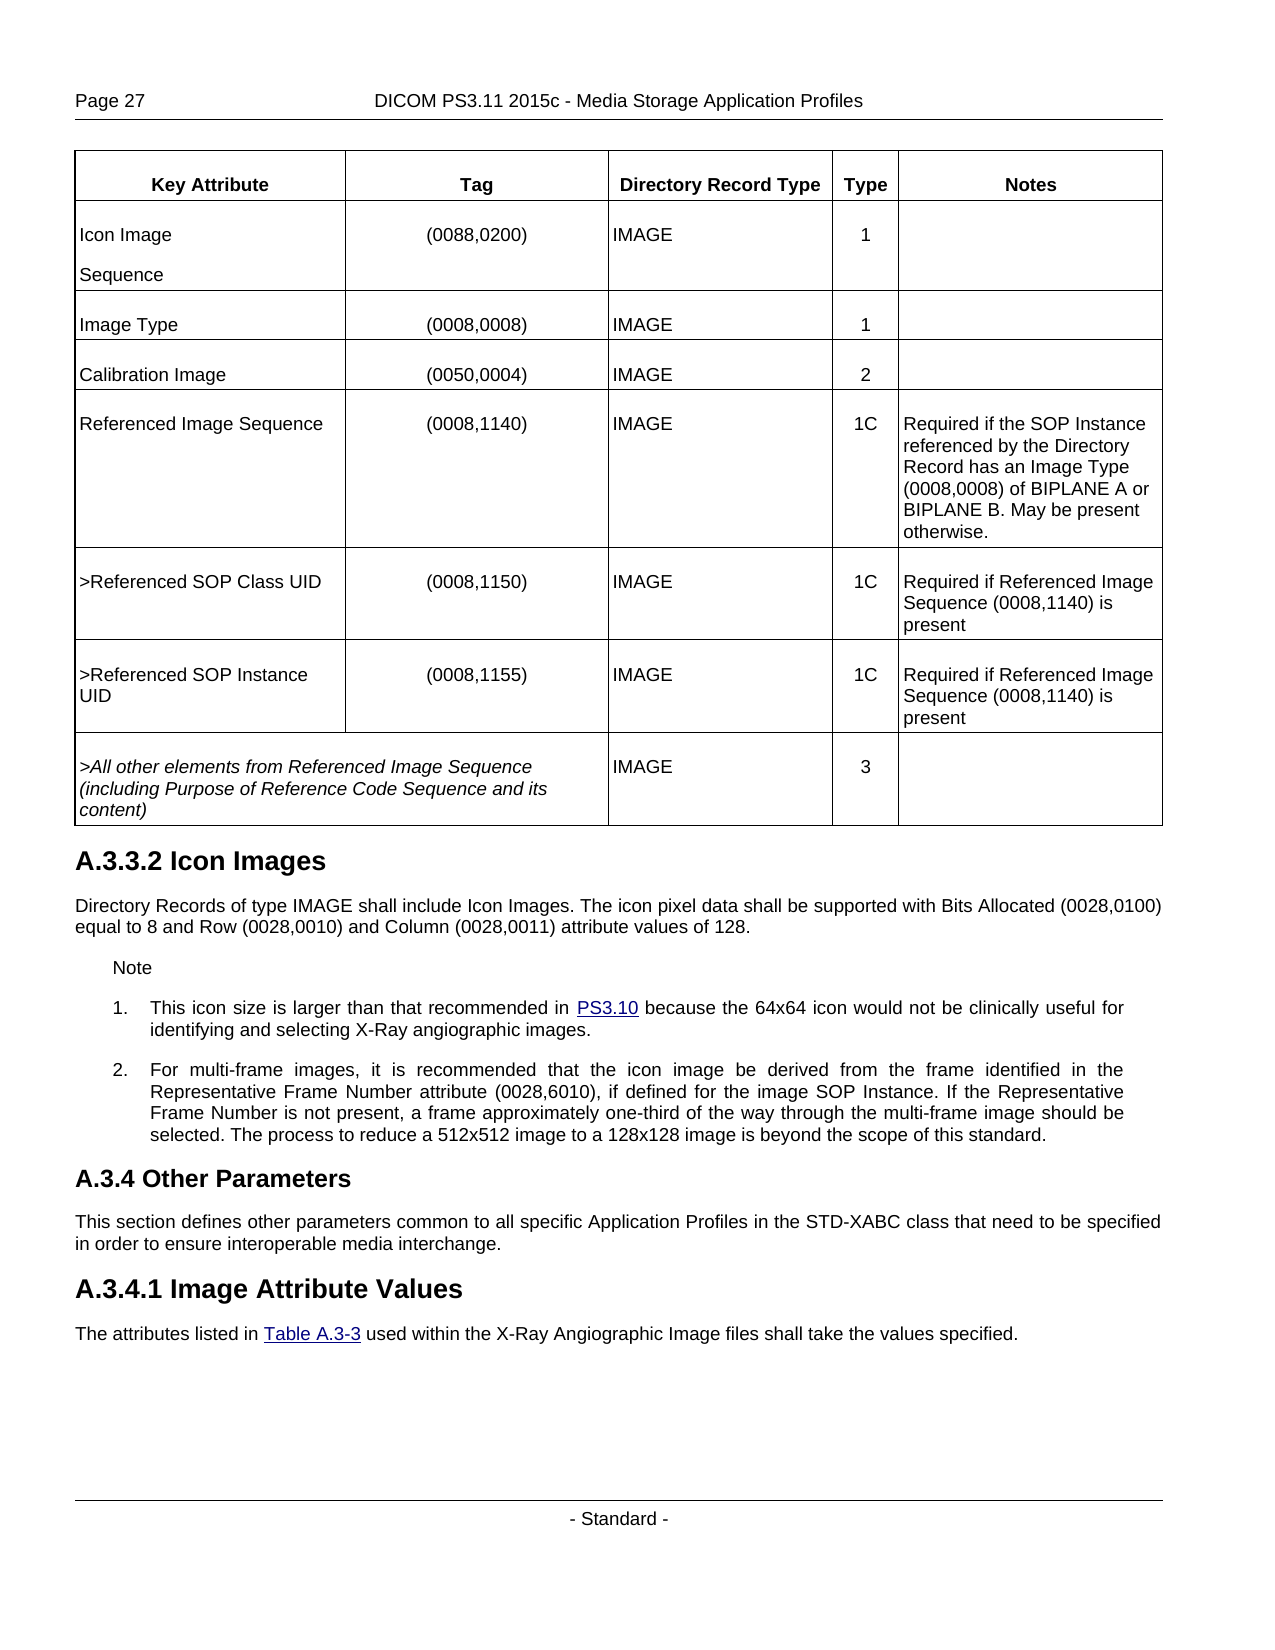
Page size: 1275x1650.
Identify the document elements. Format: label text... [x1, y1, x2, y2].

table_header Directory Record Type [609, 151, 832, 200]
table_cell 1C [833, 548, 898, 639]
text A.3.3.2 Icon Images [75, 845, 1162, 876]
table_cell Required if Referenced Image Sequence (0008,1140) is present [899, 548, 1162, 639]
table_cell (0008,1140) [346, 390, 608, 547]
table_cell IMAGE [609, 733, 832, 825]
table_cell Required if the SOP Instance referenced by the Directory Record has an Image Type (0008,0008) of BIPLANE A or BIPLANE B. May be present otherwise. [899, 390, 1162, 547]
table_cell >Referenced SOP Class UID [76, 548, 345, 639]
table_cell >Referenced SOP Instance UID [76, 640, 345, 732]
table_cell Image Type [76, 291, 345, 339]
table_cell IMAGE [609, 340, 832, 389]
table_cell (0008,0008) [346, 291, 608, 339]
table_cell Icon Image Sequence [76, 201, 345, 290]
table_header Tag [346, 151, 608, 200]
text A.3.4 Other Parameters [75, 1164, 1162, 1193]
table_header Key Attribute [76, 151, 345, 200]
text This section defines other parameters common to all specific Application Profiles in the STD-XABC class that need to be specified in order to ensure interoperable media interchange. [75, 1211, 1162, 1254]
table_cell [899, 733, 1162, 825]
table_cell [899, 201, 1162, 290]
table_cell 1C [833, 390, 898, 547]
list For multi-frame images, it is recommended that the icon image be derived from the frame identified in the Representative Frame Number attribute (0028,6010), if defined for the image SOP Instance. If the Representative Frame Number is not present, a frame approximately one-third of the way through the multi-frame image should be selected. The process to reduce a 512x512 image to a 128x128 image is beyond the scope of this standard. [112, 1059, 1125, 1145]
table_cell 1 [833, 201, 898, 290]
list This icon size is larger than that recommended in PS3.10 because the 64x64 icon would not be clinically useful for identifying and selecting X-Ray angiographic images. [112, 997, 1125, 1040]
table_cell 2 [833, 340, 898, 389]
table_cell IMAGE [609, 291, 832, 339]
table_cell (0050,0004) [346, 340, 608, 389]
table_header Notes [899, 151, 1162, 200]
table_cell [899, 291, 1162, 339]
table_cell IMAGE [609, 201, 832, 290]
table_cell 3 [833, 733, 898, 825]
table_cell Calibration Image [76, 340, 345, 389]
table_cell Required if Referenced Image Sequence (0008,1140) is present [899, 640, 1162, 732]
text The attributes listed in Table A.3-3 used within the X-Ray Angiographic Image files shall take the values specified. [75, 1323, 1162, 1345]
table_cell IMAGE [609, 640, 832, 732]
table_cell Referenced Image Sequence [76, 390, 345, 547]
text Directory Records of type IMAGE shall include Icon Images. The icon pixel data shall be supported with Bits Allocated (0028,0100) equal to 8 and Row (0028,0010) and Column (0028,0011) attribute values of 128. [75, 895, 1162, 938]
table_cell (0008,1155) [346, 640, 608, 732]
text Note [112, 957, 1125, 978]
table_cell 1 [833, 291, 898, 339]
table_cell IMAGE [609, 548, 832, 639]
table_cell (0088,0200) [346, 201, 608, 290]
table_cell IMAGE [609, 390, 832, 547]
table_header Type [833, 151, 898, 200]
text A.3.4.1 Image Attribute Values [75, 1273, 1162, 1304]
table_cell 1C [833, 640, 898, 732]
table_cell (0008,1150) [346, 548, 608, 639]
table_cell [899, 340, 1162, 389]
table_cell >All other elements from Referenced Image Sequence (including Purpose of Reference Code Sequence and its content) [76, 733, 608, 825]
